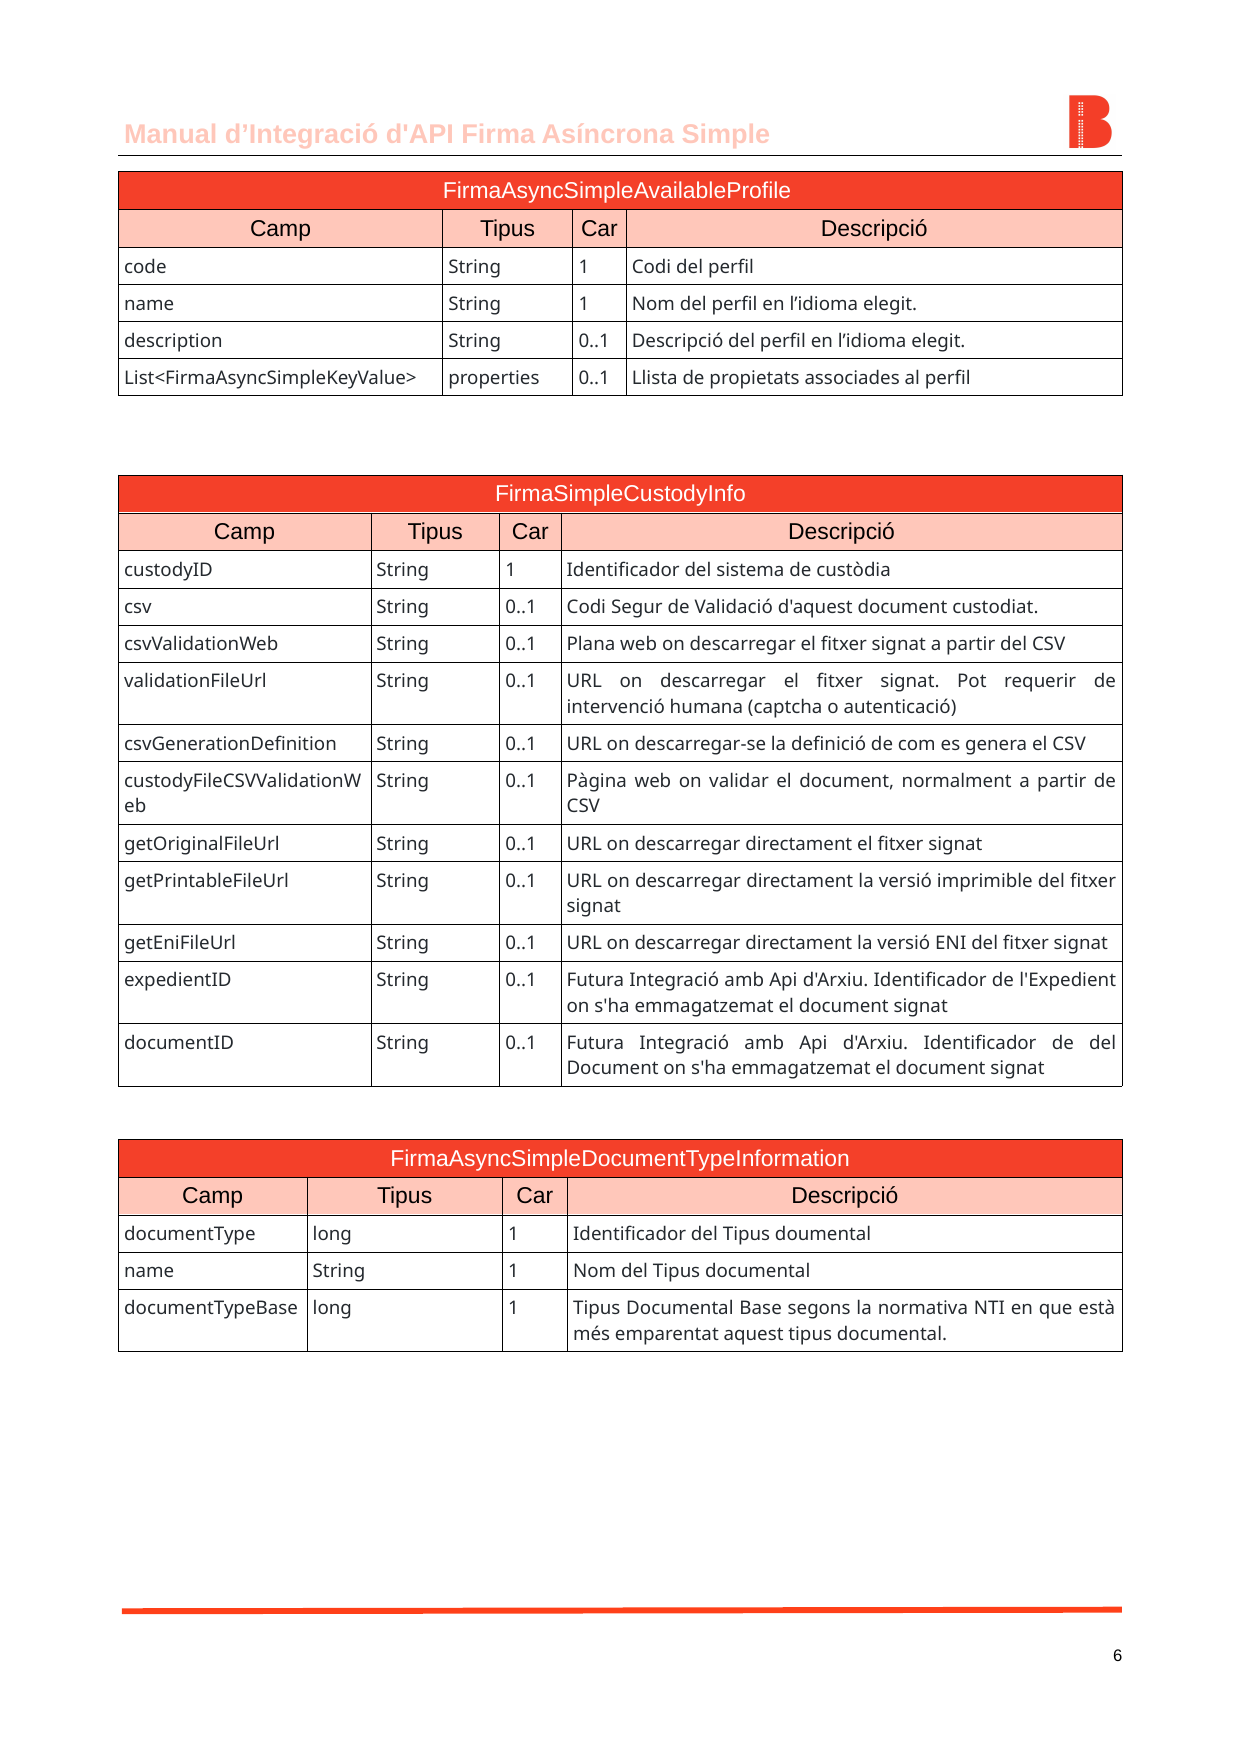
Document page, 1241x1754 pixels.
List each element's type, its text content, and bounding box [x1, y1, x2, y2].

table_cell String [372, 925, 499, 961]
table_cell 0..1 [500, 589, 561, 624]
table_cell properties [443, 359, 572, 395]
table_cell Futura Integració amb Api d'Arxiu. Identificador de l'Expedient on s'ha emmagatzemat el document signat [562, 962, 1122, 1023]
table_cell 0..1 [500, 862, 561, 924]
table_header FirmaAsyncSimpleAvailableProfile [119, 172, 1122, 209]
table_cell Descripció [562, 514, 1122, 550]
table_cell URL on descarregar directament la versió imprimible del fitxer signat [562, 862, 1122, 924]
table_cell Tipus Documental Base segons la normativa NTI en que està més emparentat aquest tipus documental. [568, 1290, 1122, 1351]
table_cell Llista de propietats associades al perfil [627, 359, 1122, 395]
table_cell Identificador del Tipus doumental [568, 1216, 1122, 1252]
table_cell 1 [573, 285, 626, 321]
table_cell csvGenerationDefinition [119, 725, 371, 761]
table_cell Codi Segur de Validació d'aquest document custodiat. [562, 589, 1122, 624]
table_cell Descripció del perfil en l’idioma elegit. [627, 322, 1122, 358]
table_cell URL on descarregar el fitxer signat. Pot requerir de intervenció humana (captcha o autenticació) [562, 663, 1122, 724]
table_cell String [308, 1253, 502, 1289]
table_cell documentID [119, 1024, 371, 1086]
table_cell String [372, 762, 499, 824]
table_cell getEniFileUrl [119, 925, 371, 961]
table_cell 1 [503, 1290, 567, 1351]
table_cell name [119, 1253, 307, 1289]
table_cell 0..1 [500, 1024, 561, 1086]
table_cell documentTypeBase [119, 1290, 307, 1351]
table_cell Camp [119, 210, 442, 247]
table_cell String [372, 663, 499, 724]
table_cell Descripció [627, 210, 1122, 247]
table_cell expedientID [119, 962, 371, 1023]
table_cell String [372, 551, 499, 587]
table_cell Nom del Tipus documental [568, 1253, 1122, 1289]
table_cell description [119, 322, 442, 358]
table_cell 0..1 [500, 762, 561, 824]
table_cell code [119, 248, 442, 284]
table_cell 0..1 [500, 925, 561, 961]
table_cell 1 [500, 551, 561, 587]
table_cell String [372, 589, 499, 624]
table_cell String [443, 248, 572, 284]
table_cell 0..1 [500, 725, 561, 761]
table_cell Tipus [372, 514, 499, 550]
table_cell csvValidationWeb [119, 626, 371, 662]
table_cell Pàgina web on validar el document, normalment a partir de CSV [562, 762, 1122, 824]
table_cell String [372, 862, 499, 924]
table_cell 0..1 [573, 322, 626, 358]
table_cell 0..1 [500, 626, 561, 662]
table_cell String [372, 626, 499, 662]
table_cell documentType [119, 1216, 307, 1252]
table_cell String [372, 725, 499, 761]
table_header FirmaSimpleCustodyInfo [119, 476, 1122, 512]
table_cell String [443, 322, 572, 358]
table_cell Car [503, 1178, 567, 1214]
table_cell Tipus [308, 1178, 502, 1214]
table_cell name [119, 285, 442, 321]
table_cell URL on descarregar-se la definició de com es genera el CSV [562, 725, 1122, 761]
table_cell Camp [119, 1178, 307, 1214]
table_cell csv [119, 589, 371, 624]
table_cell Identificador del sistema de custòdia [562, 551, 1122, 587]
table_cell Futura Integració amb Api d'Arxiu. Identificador de del Document on s'ha emmagatzemat el document signat [562, 1024, 1122, 1086]
table_cell 1 [503, 1216, 567, 1252]
table_cell long [308, 1216, 502, 1252]
table_cell long [308, 1290, 502, 1351]
table_cell String [372, 1024, 499, 1086]
picture [1063, 94, 1117, 150]
table_cell Nom del perfil en l’idioma elegit. [627, 285, 1122, 321]
table_cell String [372, 825, 499, 861]
table_cell Codi del perfil [627, 248, 1122, 284]
table_cell 0..1 [500, 962, 561, 1023]
table_cell 1 [503, 1253, 567, 1289]
table_cell 1 [573, 248, 626, 284]
table_cell 0..1 [500, 663, 561, 724]
table_cell Camp [119, 514, 371, 550]
table_cell URL on descarregar directament el fitxer signat [562, 825, 1122, 861]
table_header FirmaAsyncSimpleDocumentTypeInformation [119, 1140, 1122, 1177]
table_cell validationFileUrl [119, 663, 371, 724]
table_cell URL on descarregar directament la versió ENI del fitxer signat [562, 925, 1122, 961]
table_cell 0..1 [573, 359, 626, 395]
table_cell custodyID [119, 551, 371, 587]
table_cell String [372, 962, 499, 1023]
table_cell custodyFileCSVValidationWeb [119, 762, 371, 824]
table_cell getPrintableFileUrl [119, 862, 371, 924]
table_cell Car [500, 514, 561, 550]
table_cell Plana web on descarregar el fitxer signat a partir del CSV [562, 626, 1122, 662]
table_cell getOriginalFileUrl [119, 825, 371, 861]
table_cell String [443, 285, 572, 321]
table_cell 0..1 [500, 825, 561, 861]
table_cell List<FirmaAsyncSimpleKeyValue> [119, 359, 442, 395]
table_cell Car [573, 210, 626, 247]
table_cell Tipus [443, 210, 572, 247]
table_cell Descripció [568, 1178, 1122, 1214]
